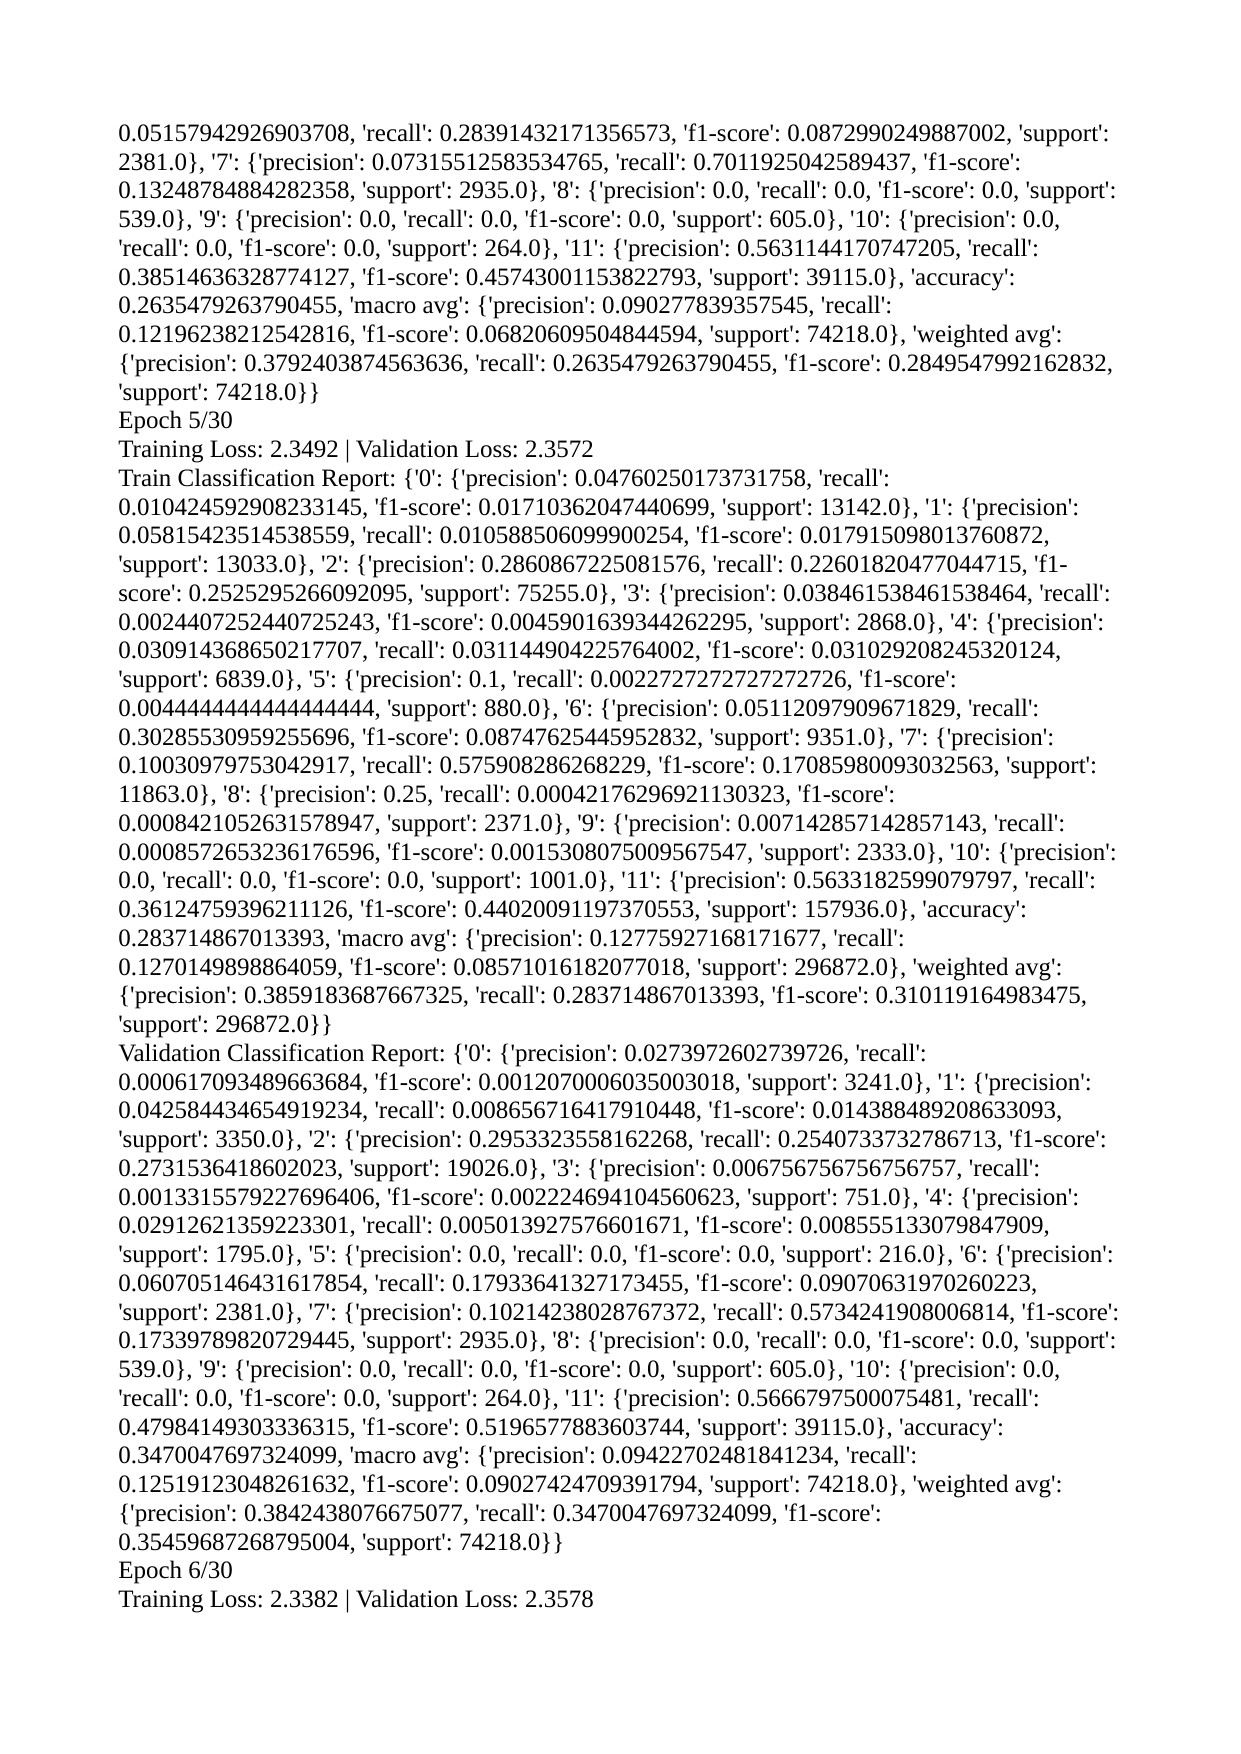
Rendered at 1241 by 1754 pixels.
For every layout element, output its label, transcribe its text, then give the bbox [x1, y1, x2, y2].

text Train Classification Report: {'0': {'precision': 0.04760250173731758, 'recall': 0.010424592908233145, 'f1-score': 0.01710362047440699, 'support': 13142.0}, '1': {'precision': 0.05815423514538559, 'recall': 0.010588506099900254, 'f1-score': 0.017915098013760872, 'support': 13033.0}, '2': {'precision': 0.2860867225081576, 'recall': 0.22601820477044715, 'f1-score': 0.2525295266092095, 'support': 75255.0}, '3': {'precision': 0.038461538461538464, 'recall': 0.0024407252440725243, 'f1-score': 0.0045901639344262295, 'support': 2868.0}, '4': {'precision': 0.030914368650217707, 'recall': 0.031144904225764002, 'f1-score': 0.031029208245320124, 'support': 6839.0}, '5': {'precision': 0.1, 'recall': 0.0022727272727272726, 'f1-score': 0.0044444444444444444, 'support': 880.0}, '6': {'precision': 0.05112097909671829, 'recall': 0.30285530959255696, 'f1-score': 0.08747625445952832, 'support': 9351.0}, '7': {'precision': 0.10030979753042917, 'recall': 0.575908286268229, 'f1-score': 0.17085980093032563, 'support': 11863.0}, '8': {'precision': 0.25, 'recall': 0.00042176296921130323, 'f1-score': 0.0008421052631578947, 'support': 2371.0}, '9': {'precision': 0.007142857142857143, 'recall': 0.0008572653236176596, 'f1-score': 0.0015308075009567547, 'support': 2333.0}, '10': {'precision': 0.0, 'recall': 0.0, 'f1-score': 0.0, 'support': 1001.0}, '11': {'precision': 0.5633182599079797, 'recall': 0.36124759396211126, 'f1-score': 0.44020091197370553, 'support': 157936.0}, 'accuracy': 0.283714867013393, 'macro avg': {'precision': 0.12775927168171677, 'recall': 0.1270149898864059, 'f1-score': 0.08571016182077018, 'support': 296872.0}, 'weighted avg': {'precision': 0.3859183687667325, 'recall': 0.283714867013393, 'f1-score': 0.310119164983475, 'support': 296872.0}} [118, 463, 1122, 1038]
text Epoch 6/30 [118, 1556, 1122, 1584]
text Epoch 5/30 [118, 406, 1122, 434]
text Training Loss: 2.3492 | Validation Loss: 2.3572 [118, 434, 1122, 463]
text 0.05157942926903708, 'recall': 0.28391432171356573, 'f1-score': 0.0872990249887002, 'support': 2381.0}, '7': {'precision': 0.07315512583534765, 'recall': 0.7011925042589437, 'f1-score': 0.13248784884282358, 'support': 2935.0}, '8': {'precision': 0.0, 'recall': 0.0, 'f1-score': 0.0, 'support': 539.0}, '9': {'precision': 0.0, 'recall': 0.0, 'f1-score': 0.0, 'support': 605.0}, '10': {'precision': 0.0, 'recall': 0.0, 'f1-score': 0.0, 'support': 264.0}, '11': {'precision': 0.5631144170747205, 'recall': 0.38514636328774127, 'f1-score': 0.45743001153822793, 'support': 39115.0}, 'accuracy': 0.2635479263790455, 'macro avg': {'precision': 0.090277839357545, 'recall': 0.12196238212542816, 'f1-score': 0.06820609504844594, 'support': 74218.0}, 'weighted avg': {'precision': 0.3792403874563636, 'recall': 0.2635479263790455, 'f1-score': 0.2849547992162832, 'support': 74218.0}} [118, 118, 1122, 406]
text Validation Classification Report: {'0': {'precision': 0.0273972602739726, 'recall': 0.000617093489663684, 'f1-score': 0.0012070006035003018, 'support': 3241.0}, '1': {'precision': 0.042584434654919234, 'recall': 0.008656716417910448, 'f1-score': 0.014388489208633093, 'support': 3350.0}, '2': {'precision': 0.2953323558162268, 'recall': 0.2540733732786713, 'f1-score': 0.2731536418602023, 'support': 19026.0}, '3': {'precision': 0.006756756756756757, 'recall': 0.0013315579227696406, 'f1-score': 0.002224694104560623, 'support': 751.0}, '4': {'precision': 0.02912621359223301, 'recall': 0.005013927576601671, 'f1-score': 0.008555133079847909, 'support': 1795.0}, '5': {'precision': 0.0, 'recall': 0.0, 'f1-score': 0.0, 'support': 216.0}, '6': {'precision': 0.060705146431617854, 'recall': 0.17933641327173455, 'f1-score': 0.09070631970260223, 'support': 2381.0}, '7': {'precision': 0.10214238028767372, 'recall': 0.5734241908006814, 'f1-score': 0.17339789820729445, 'support': 2935.0}, '8': {'precision': 0.0, 'recall': 0.0, 'f1-score': 0.0, 'support': 539.0}, '9': {'precision': 0.0, 'recall': 0.0, 'f1-score': 0.0, 'support': 605.0}, '10': {'precision': 0.0, 'recall': 0.0, 'f1-score': 0.0, 'support': 264.0}, '11': {'precision': 0.5666797500075481, 'recall': 0.47984149303336315, 'f1-score': 0.5196577883603744, 'support': 39115.0}, 'accuracy': 0.3470047697324099, 'macro avg': {'precision': 0.09422702481841234, 'recall': 0.12519123048261632, 'f1-score': 0.09027424709391794, 'support': 74218.0}, 'weighted avg': {'precision': 0.3842438076675077, 'recall': 0.3470047697324099, 'f1-score': 0.35459687268795004, 'support': 74218.0}} [118, 1038, 1122, 1556]
text Training Loss: 2.3382 | Validation Loss: 2.3578 [118, 1584, 1122, 1613]
